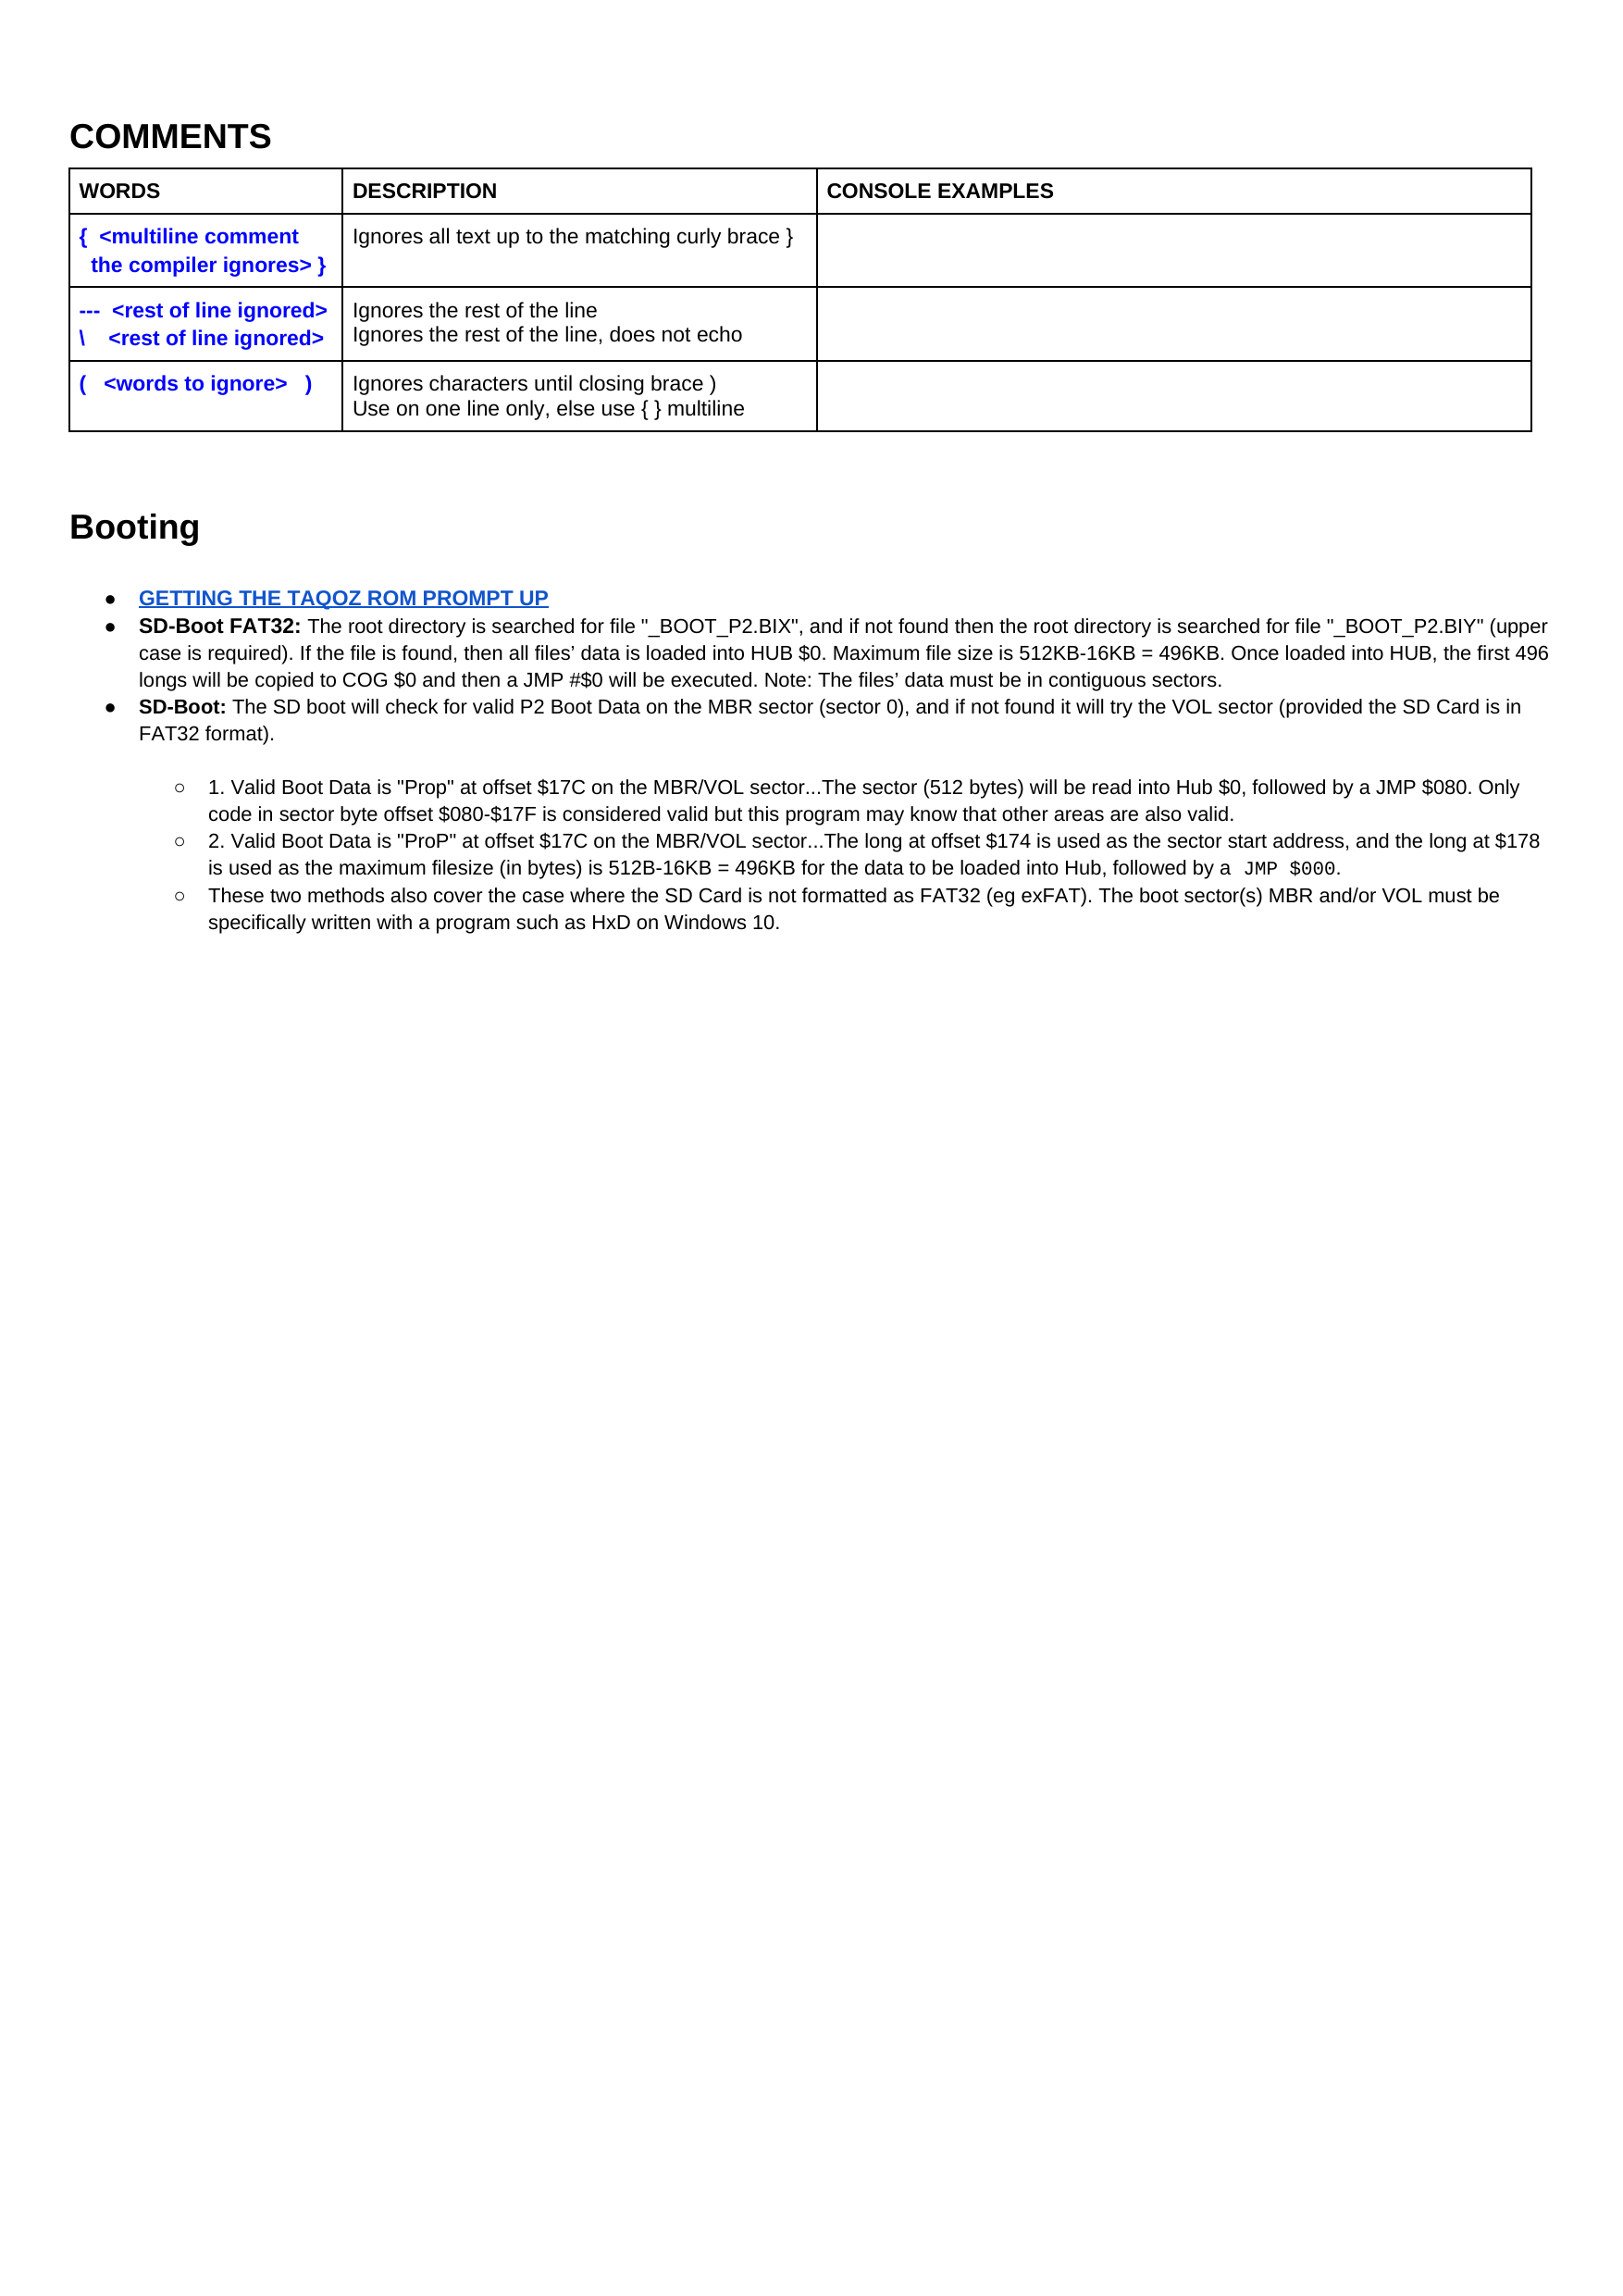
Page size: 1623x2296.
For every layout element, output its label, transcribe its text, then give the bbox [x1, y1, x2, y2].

table_header CONSOLE EXAMPLES [818, 169, 1530, 213]
list 1. Valid Boot Data is "Prop" at offset $17C on the MBR/VOL sector...The sector (512 bytes) will be read into Hub $0, followed by a JMP $080. Only code in sector byte offset $080-$17F is considered valid but this program may know that other areas are also valid. [173, 776, 1554, 825]
list GETTING THE TAQOZ ROM PROMPT UP [104, 586, 1554, 610]
table_header WORDS [70, 169, 341, 213]
list SD-Boot FAT32: The root directory is searched for file "_BOOT_P2.BIX", and if not found then the root directory is searched for file "_BOOT_P2.BIY" (upper case is required). If the file is found, then all files’ data is loaded into HUB $0. Maximum file size is 512KB-16KB = 496KB. Once loaded into HUB, the first 496 longs will be copied to COG $0 and then a JMP #$0 will be executed. Note: The files’ data must be in contiguous sectors. [104, 614, 1554, 691]
table_header DESCRIPTION [343, 169, 816, 213]
subtitle Booting [69, 506, 1554, 546]
table_cell Ignores characters until closing brace ) Use on one line only, else use { } multiline [343, 362, 816, 429]
list These two methods also cover the case where the SD Card is not formatted as FAT32 (eg exFAT). The boot sector(s) MBR and/or VOL must be specifically written with a program such as HxD on Windows 10. [173, 884, 1554, 934]
table_cell [818, 362, 1530, 429]
table_cell --- <rest of line ignored> \ <rest of line ignored> [70, 288, 341, 360]
table_cell { <multiline comment the compiler ignores> } [70, 215, 341, 286]
subtitle COMMENTS [69, 116, 1554, 155]
table_cell Ignores all text up to the matching curly brace } [343, 215, 816, 286]
table_cell ( <words to ignore> ) [70, 362, 341, 429]
table_cell [818, 288, 1530, 360]
list SD-Boot: The SD boot will check for valid P2 Boot Data on the MBR sector (sector 0), and if not found it will try the VOL sector (provided the SD Card is in FAT32 format). [104, 695, 1554, 745]
table_cell [818, 215, 1530, 286]
list 2. Valid Boot Data is "ProP" at offset $17C on the MBR/VOL sector...The long at offset $174 is used as the sector start address, and the long at $178 is used as the maximum filesize (in bytes) is 512B-16KB = 496KB for the data to be loaded into Hub, followed by a JMP $000. [173, 829, 1554, 880]
table_cell Ignores the rest of the line Ignores the rest of the line, does not echo [343, 288, 816, 360]
